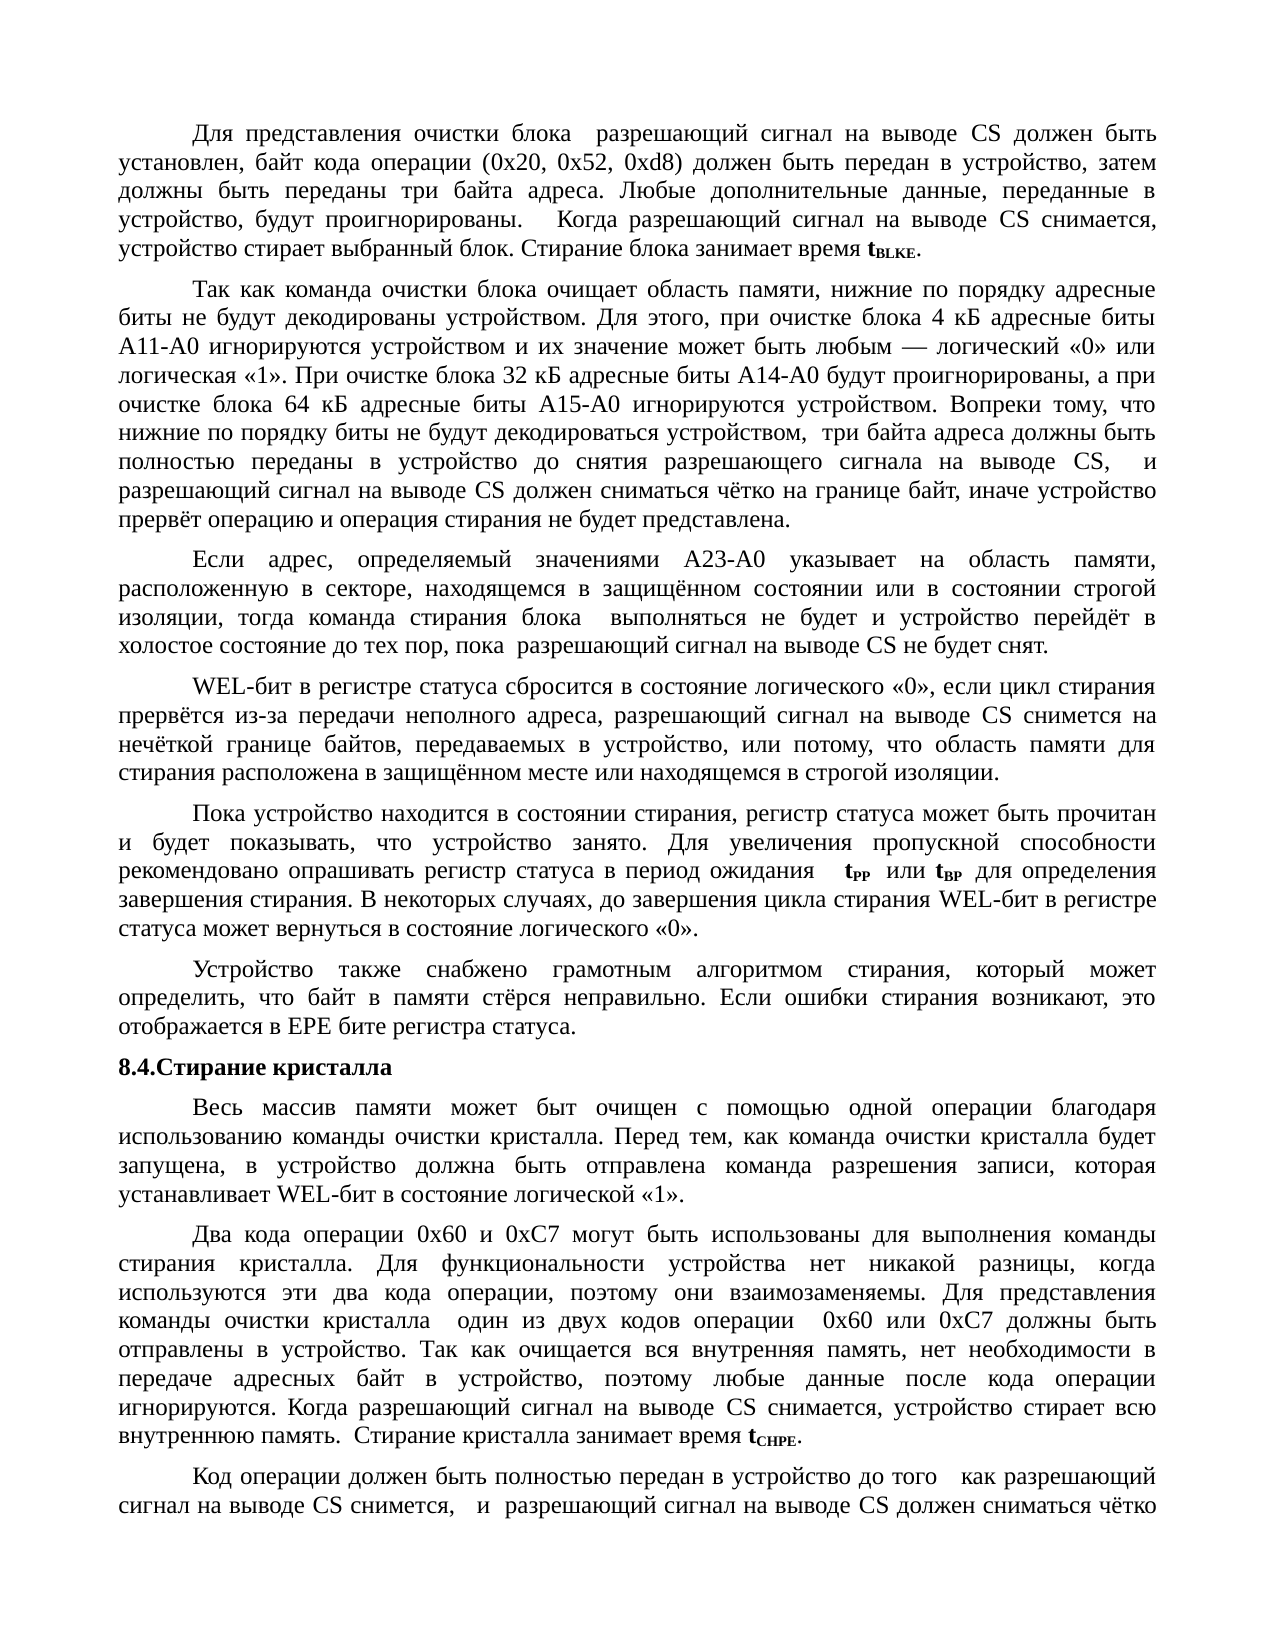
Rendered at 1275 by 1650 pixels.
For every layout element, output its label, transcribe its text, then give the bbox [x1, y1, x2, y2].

text Для представления очистки блока разрешающий сигнал на выводе CS должен быть установлен, байт кода операции (0x20, 0x52, 0xd8) должен быть передан в устройство, затем должны быть переданы три байта адреса. Любые дополнительные данные, переданные в устройство, будут проигнорированы. Когда разрешающий сигнал на выводе CS снимается, устройство стирает выбранный блок. Стирание блока занимает время tBLKE. [118, 118, 1157, 262]
text Два кода операции 0x60 и 0xC7 могут быть использованы для выполнения команды стирания кристалла. Для функциональности устройства нет никакой разницы, когда используются эти два кода операции, поэтому они взаимозаменяемы. Для представления команды очистки кристалла один из двух кодов операции 0x60 или 0xC7 должны быть отправлены в устройство. Так как очищается вся внутренняя память, нет необходимости в передаче адресных байт в устройство, поэтому любые данные после кода операции игнорируются. Когда разрешающий сигнал на выводе CS снимается, устройство стирает всю внутреннюю память. Стирание кристалла занимает время tCHPE. [118, 1219, 1157, 1449]
text Устройство также снабжено грамотным алгоритмом стирания, который может определить, что байт в памяти стёрся неправильно. Если ошибки стирания возникают, это отображается в EPE бите регистра статуса. [118, 954, 1157, 1040]
text 8.4.Стирание кристалла [118, 1052, 1157, 1081]
text Код операции должен быть полностью передан в устройство до того как разрешающий сигнал на выводе CS снимется, и разрешающий сигнал на выводе CS должен сниматься чётко [118, 1461, 1157, 1519]
text Пока устройство находится в состоянии стирания, регистр статуса может быть прочитан и будет показывать, что устройство занято. Для увеличения пропускной способности рекомендовано опрашивать регистр статуса в период ожидания tPP или tBP для определения завершения стирания. В некоторых случаях, до завершения цикла стирания WEL-бит в регистре статуса может вернуться в состояние логического «0». [118, 798, 1157, 942]
text WEL-бит в регистре статуса сбросится в состояние логического «0», если цикл стирания прервётся из-за передачи неполного адреса, разрешающий сигнал на выводе CS снимется на нечёткой границе байтов, передаваемых в устройство, или потому, что область памяти для стирания расположена в защищённом месте или находящемся в строгой изоляции. [118, 671, 1157, 786]
text Весь массив памяти может быт очищен с помощью одной операции благодаря использованию команды очистки кристалла. Перед тем, как команда очистки кристалла будет запущена, в устройство должна быть отправлена команда разрешения записи, которая устанавливает WEL-бит в состояние логической «1». [118, 1092, 1157, 1207]
text Если адрес, определяемый значениями А23-А0 указывает на область памяти, расположенную в секторе, находящемся в защищённом состоянии или в состоянии строгой изоляции, тогда команда стирания блока выполняться не будет и устройство перейдёт в холостое состояние до тех пор, пока разрешающий сигнал на выводе CS не будет снят. [118, 544, 1157, 659]
text Так как команда очистки блока очищает область памяти, нижние по порядку адресные биты не будут декодированы устройством. Для этого, при очистке блока 4 кБ адресные биты А11-А0 игнорируются устройством и их значение может быть любым — логический «0» или логическая «1». При очистке блока 32 кБ адресные биты А14-А0 будут проигнорированы, а при очистке блока 64 кБ адресные биты А15-А0 игнорируются устройством. Вопреки тому, что нижние по порядку биты не будут декодироваться устройством, три байта адреса должны быть полностью переданы в устройство до снятия разрешающего сигнала на выводе CS, и разрешающий сигнал на выводе CS должен сниматься чётко на границе байт, иначе устройство прервёт операцию и операция стирания не будет представлена. [118, 274, 1157, 532]
